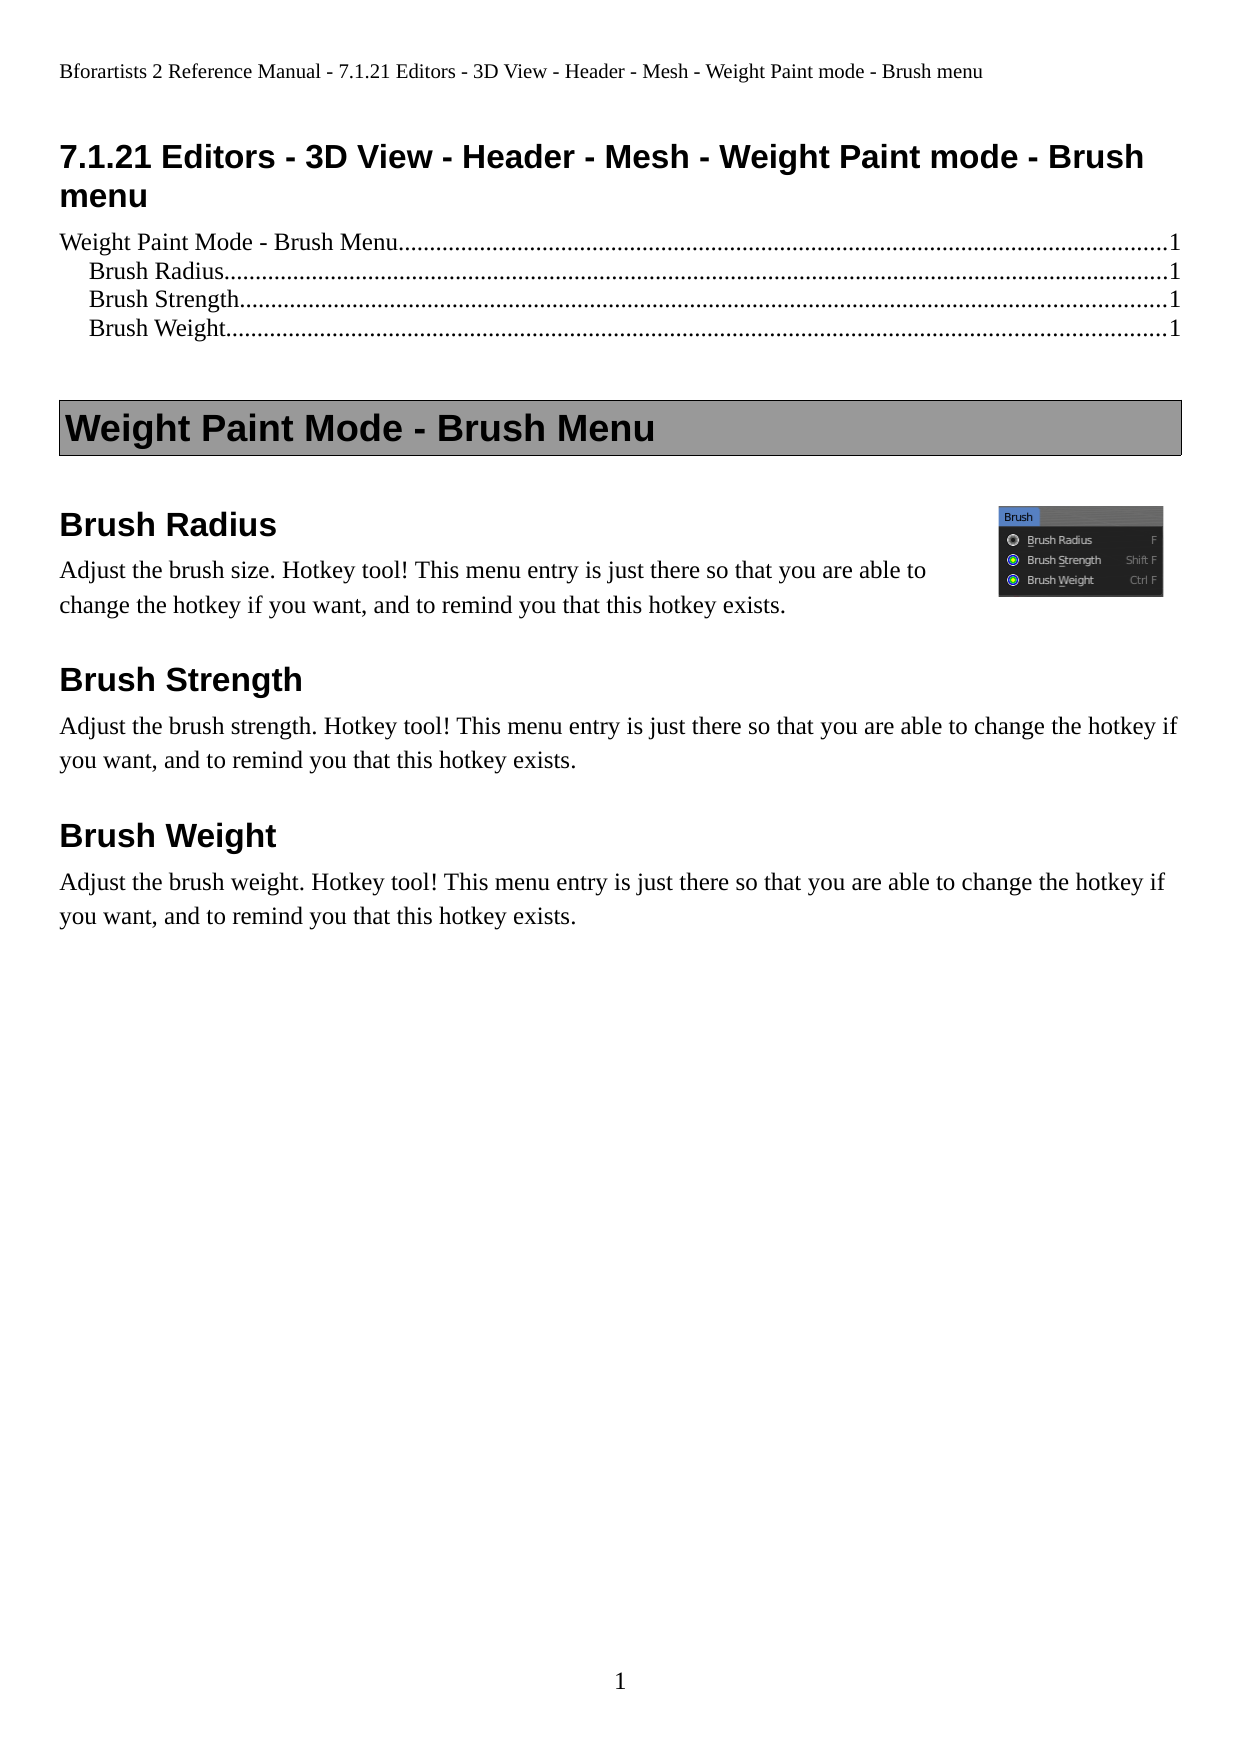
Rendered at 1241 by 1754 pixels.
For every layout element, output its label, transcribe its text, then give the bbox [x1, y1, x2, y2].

text Brush Strength 1 [88, 284, 1181, 313]
table_header Weight Paint Mode - Brush Menu [60, 401, 1181, 455]
picture [998, 506, 1164, 597]
text Brush Radius 1 [88, 256, 1181, 284]
subtitle Brush Radius [59, 504, 1181, 543]
subtitle Brush Strength [59, 660, 1181, 698]
text Adjust the brush strength. Hotkey tool! This menu entry is just there so that you are able to change the hotkey if you want, and to remind you that this hotkey exists. [59, 711, 1181, 774]
subtitle Brush Weight [59, 815, 1181, 854]
text Adjust the brush weight. Hotkey tool! This menu entry is just there so that you are able to change the hotkey if you want, and to remind you that this hotkey exists. [59, 867, 1181, 930]
text Weight Paint Mode - Brush Menu 1 [59, 227, 1181, 256]
subtitle 7.1.21 Editors - 3D View - Header - Mesh - Weight Paint mode - Brush menu [59, 138, 1181, 214]
text Adjust the brush size. Hotkey tool! This menu entry is just there so that you are able to change the hotkey if you want, and to remind you that this hotkey exists. [59, 556, 1181, 619]
text Brush Weight 1 [88, 313, 1181, 342]
